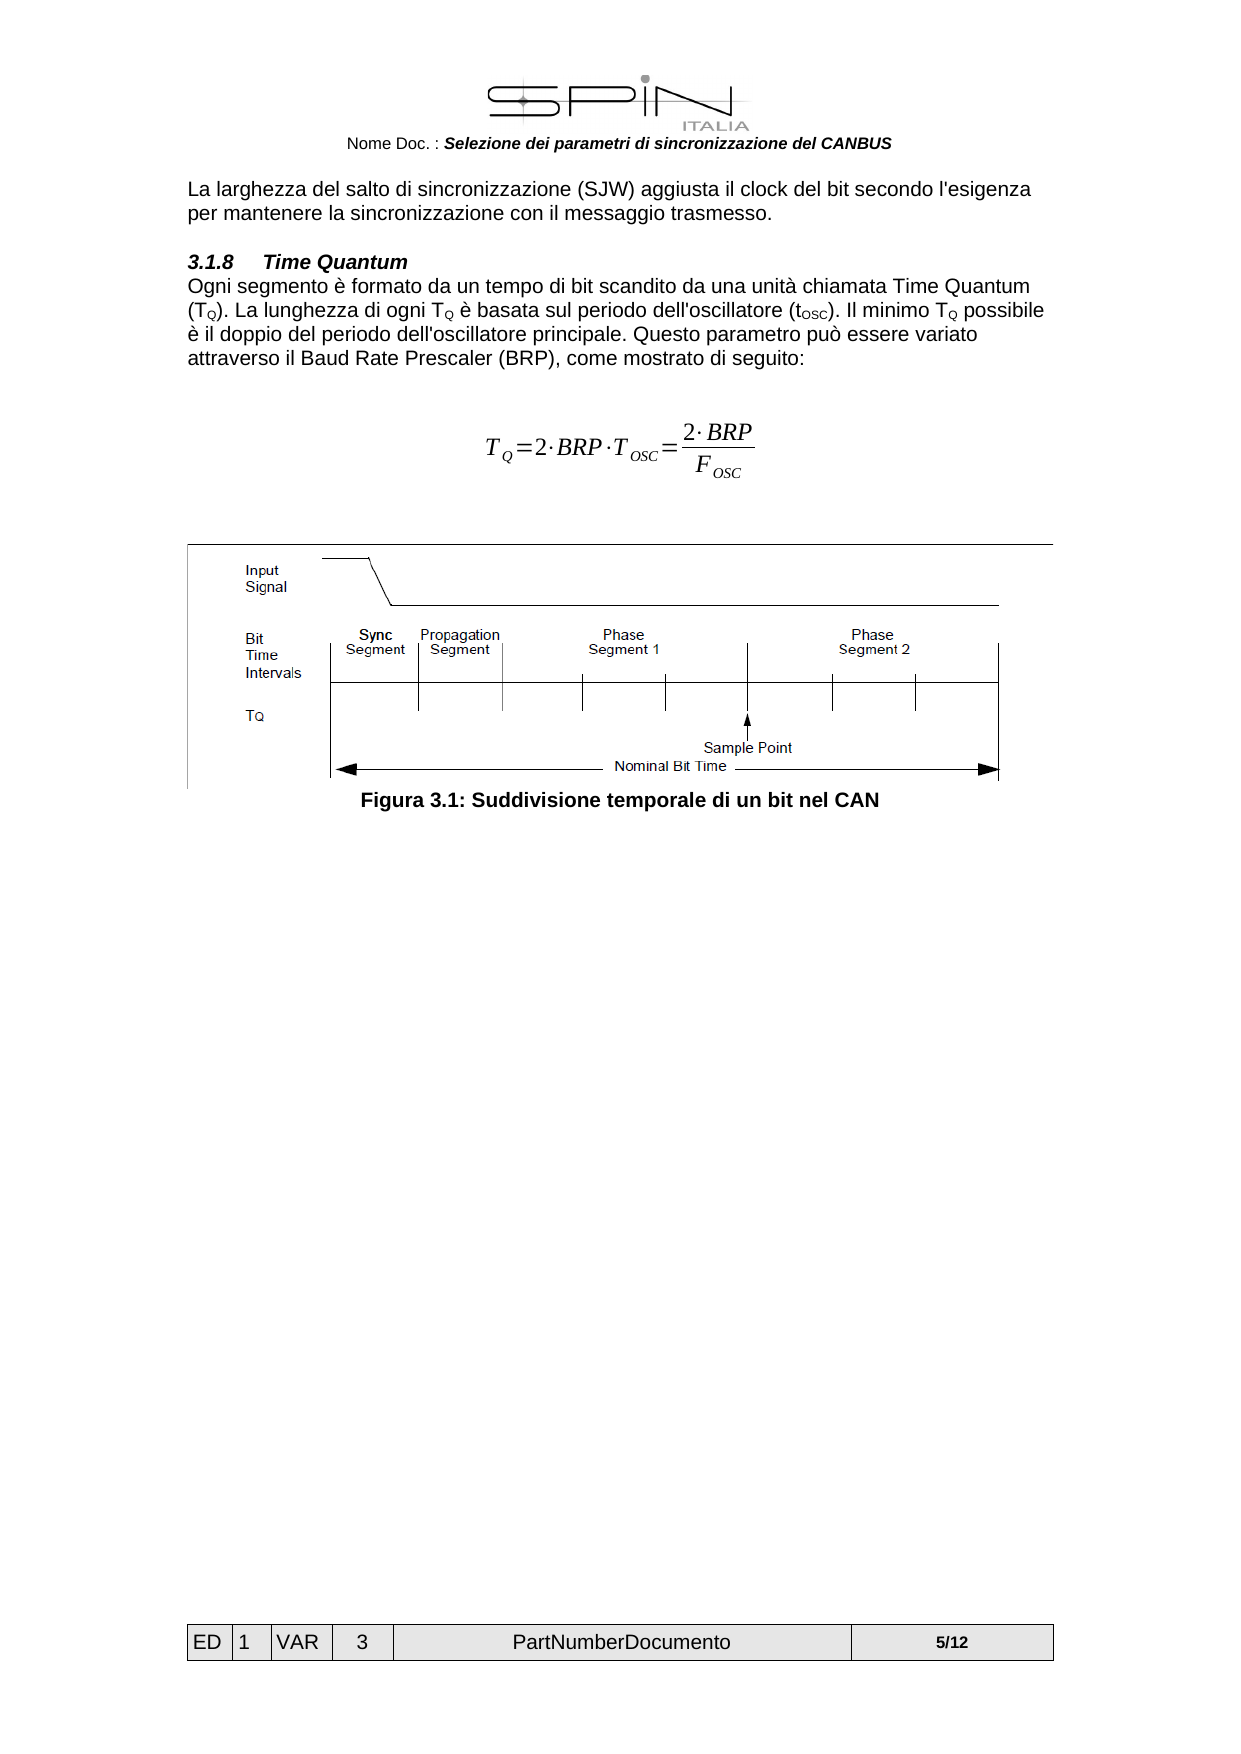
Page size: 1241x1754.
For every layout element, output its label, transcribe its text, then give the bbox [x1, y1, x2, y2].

text Ogni segmento è formato da un tempo di bit scandito da una unità chiamata Time Quantum (TQ). La lunghezza di ogni TQ è basata sul periodo dell'oscillatore (tOSC). Il minimo TQ possibile è il doppio del periodo dell'oscillatore principale. Questo parametro può essere variato attraverso il Baud Rate Prescaler (BRP), come mostrato di seguito: [187, 274, 1053, 370]
text La larghezza del salto di sincronizzazione (SJW) aggiusta il clock del bit secondo l'esigenza per mantenere la sincronizzazione con il messaggio trasmesso. [187, 177, 1053, 225]
subtitle Time Quantum [187, 250, 1053, 274]
picture [487, 75, 753, 134]
picture [187, 543, 1054, 789]
text Figura 3.1: Suddivisione temporale di un bit nel CAN [187, 789, 1053, 812]
